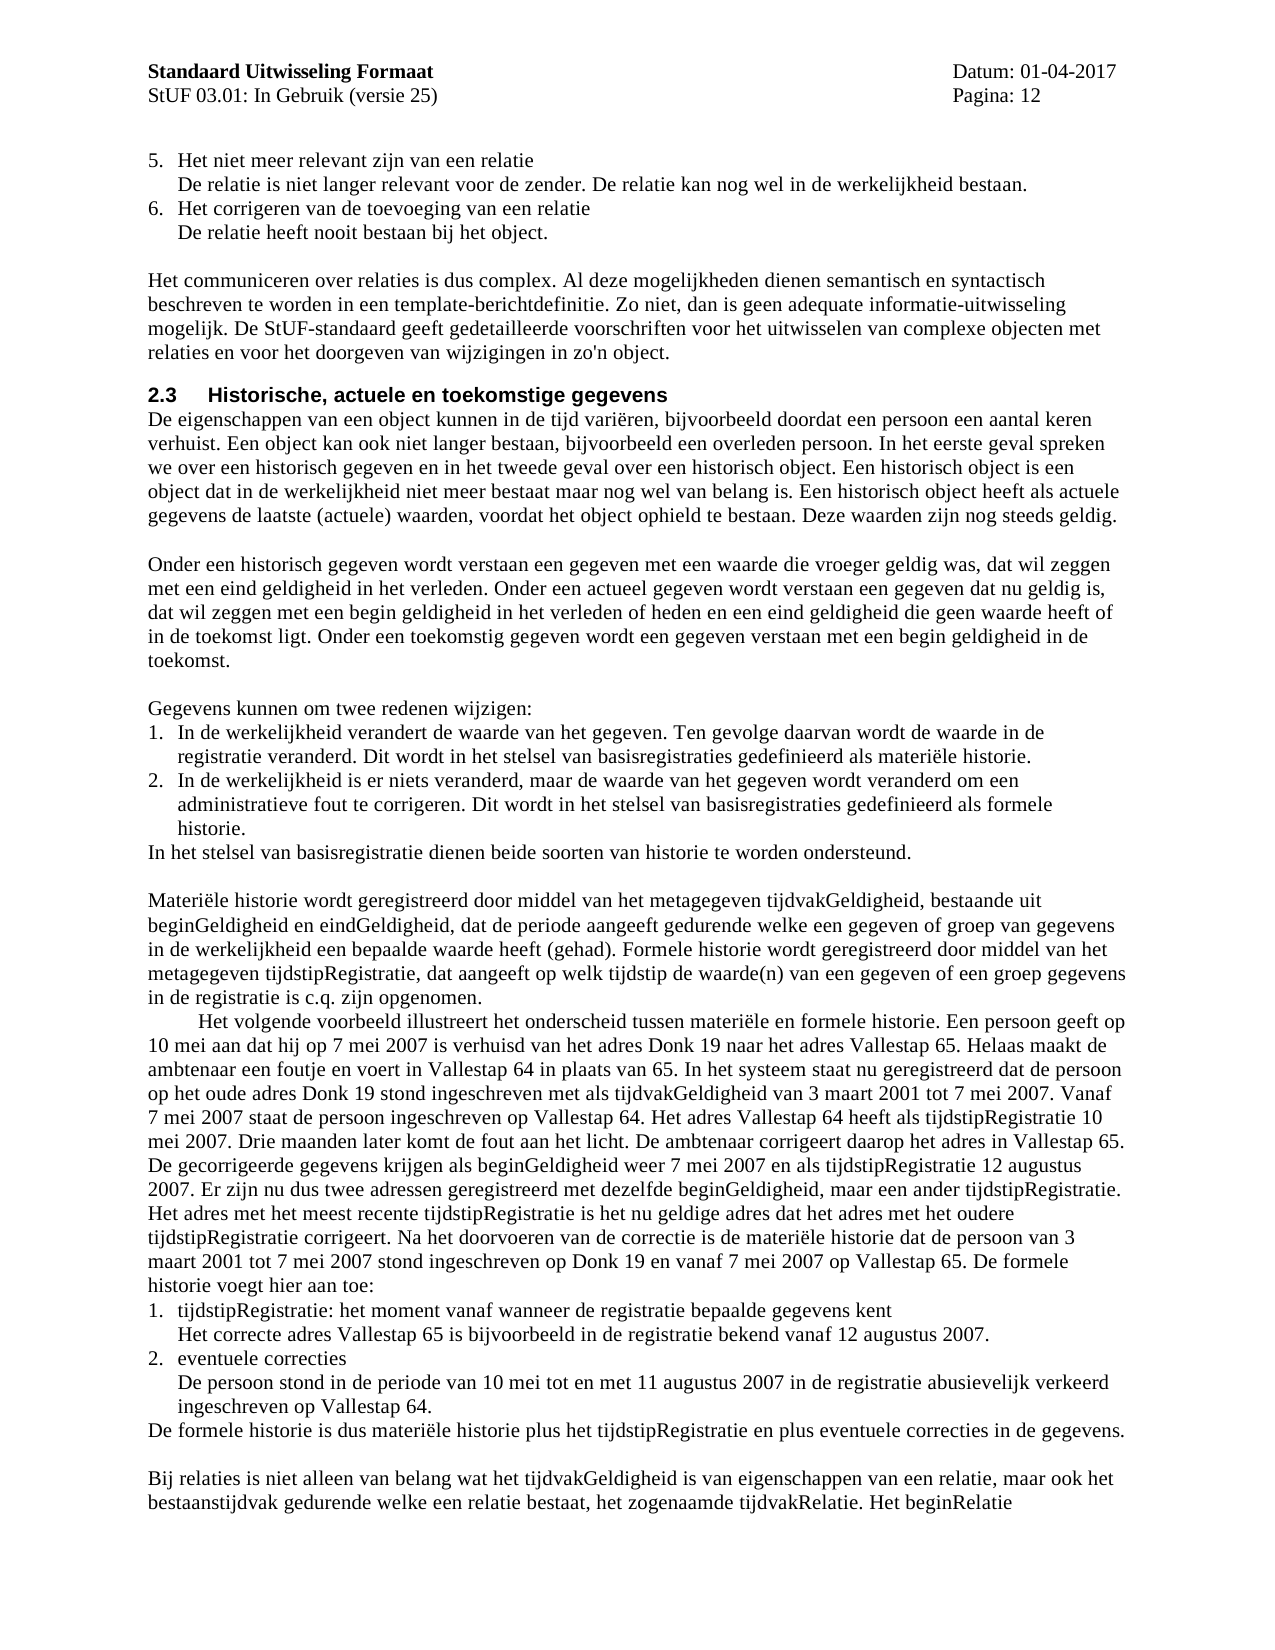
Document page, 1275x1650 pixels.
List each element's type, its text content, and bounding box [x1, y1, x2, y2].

list tijdstipRegistratie: het moment vanaf wanneer de registratie bepaalde gegevens kent [148, 1297, 1127, 1321]
text De formele historie is dus materiële historie plus het tijdstipRegistratie en plus eventuele correcties in de gegevens. [148, 1418, 1127, 1442]
text Onder een historisch gegeven wordt verstaan een gegeven met een waarde die vroeger geldig was, dat wil zeggen met een eind geldigheid in het verleden. Onder een actueel gegeven wordt verstaan een gegeven dat nu geldig is, dat wil zeggen met een begin geldigheid in het verleden of heden en een eind geldigheid die geen waarde heeft of in de toekomst ligt. Onder een toekomstig gegeven wordt een gegeven verstaan met een begin geldigheid in de toekomst. [148, 551, 1127, 672]
list Het niet meer relevant zijn van een relatie De relatie is niet langer relevant voor de zender. De relatie kan nog wel in de werkelijkheid bestaan. [148, 148, 1127, 196]
text De eigenschappen van een object kunnen in de tijd variëren, bijvoorbeeld doordat een persoon een aantal keren ver­huist. Een object kan ook niet langer bestaan, bijvoorbeeld een overleden persoon. In het eerste geval spreken we over een historisch gegeven en in het tweede geval over een historisch object. Een historisch object is een object dat in de werkelijkheid niet meer bestaat maar nog wel van belang is. Een historisch object heeft als actuele gegevens de laatste (actuele) waarden, voordat het object ophield te bestaan. Deze waarden zijn nog steeds geldig. [148, 407, 1127, 527]
text Bij relaties is niet alleen van belang wat het tijdvakGeldigheid is van eigenschappen van een relatie, maar ook het be­staanstijdvak gedurende welke een relatie bestaat, het zogenaamde tijdvakRelatie. Het beginRelatie [148, 1466, 1127, 1514]
text Het correcte adres Vallestap 65 is bijvoorbeeld in de registratie bekend vanaf 12 augustus 2007. [177, 1321, 1127, 1346]
subtitle Historische, actuele en toekomstige gegevens [148, 383, 1127, 407]
text Gegevens kunnen om twee redenen wijzigen: [148, 696, 1127, 720]
text Materiële historie wordt geregistreerd door middel van het metagegeven tijdvakGeldigheid, bestaande uit beginGeldigheid en eindGeldigheid, dat de periode aangeeft gedurende welke een gegeven of groep van gegevens in de werkelijkheid een bepaalde waarde heeft (gehad). Formele historie wordt geregistreerd door middel van het metagegeven tijdstipRegistratie, dat aangeeft op welk tijdstip de waarde(n) van een gegeven of een groep gegevens in de registratie is c.q. zijn opgenomen. [148, 888, 1127, 1009]
text Het communiceren over relaties is dus complex. Al deze mogelijkheden dienen semantisch en syntactisch beschreven te worden in een template-berichtdefinitie. Zo niet, dan is geen adequate informatie-uitwisseling mogelijk. De StUF-standaard geeft gedetailleerde voorschriften voor het uitwisselen van complexe objecten met relaties en voor het doorgeven van wijzigingen in zo'n object. [148, 268, 1127, 364]
list Het corrigeren van de toevoeging van een relatie De relatie heeft nooit bestaan bij het object. [148, 196, 1127, 244]
text De persoon stond in de periode van 10 mei tot en met 11 augustus 2007 in de registratie abusievelijk verkeerd ingeschreven op Vallestap 64. [177, 1369, 1127, 1418]
list eventuele correcties [148, 1346, 1127, 1369]
list In de werkelijkheid is er niets veranderd, maar de waarde van het gegeven wordt veranderd om een administratieve fout te corrigeren. Dit wordt in het stelsel van basisregistraties gedefinieerd als formele historie. [148, 768, 1127, 840]
text Het volgende voorbeeld illustreert het onderscheid tussen materiële en formele historie. Een persoon geeft op 10 mei aan dat hij op 7 mei 2007 is verhuisd van het adres Donk 19 naar het adres Vallestap 65. Helaas maakt de ambtenaar een foutje en voert in Vallestap 64 in plaats van 65. In het systeem staat nu geregistreerd dat de persoon op het oude adres Donk 19 stond ingeschreven met als tijdvakGeldigheid van 3 maart 2001 tot 7 mei 2007. Vanaf 7 mei 2007 staat de persoon ingeschreven op Vallestap 64. Het adres Vallestap 64 heeft als tijdstipRegistratie 10 mei 2007. Drie maanden later komt de fout aan het licht. De ambtenaar corrigeert daarop het adres in Vallestap 65. De gecorrigeerde gegevens krijgen als beginGeldigheid weer 7 mei 2007 en als tijdstipRegistratie 12 augustus 2007. Er zijn nu dus twee adressen geregistreerd met dezelfde beginGeldigheid, maar een ander tijdstipRegistratie. Het adres met het meest recente tijdstipRegistratie is het nu geldige adres dat het adres met het oudere tijdstipRegistratie corrigeert. Na het doorvoeren van de correctie is de materiële historie dat de persoon van 3 maart 2001 tot 7 mei 2007 stond ingeschreven op Donk 19 en vanaf 7 mei 2007 op Vallestap 65. De formele historie voegt hier aan toe: [148, 1009, 1127, 1297]
text In het stelsel van basisregistratie dienen beide soorten van historie te worden ondersteund. [148, 840, 1127, 864]
list In de werkelijkheid verandert de waarde van het gegeven. Ten gevolge daarvan wordt de waarde in de registratie veranderd. Dit wordt in het stelsel van basisregistraties gedefinieerd als materiële historie. [148, 720, 1127, 768]
